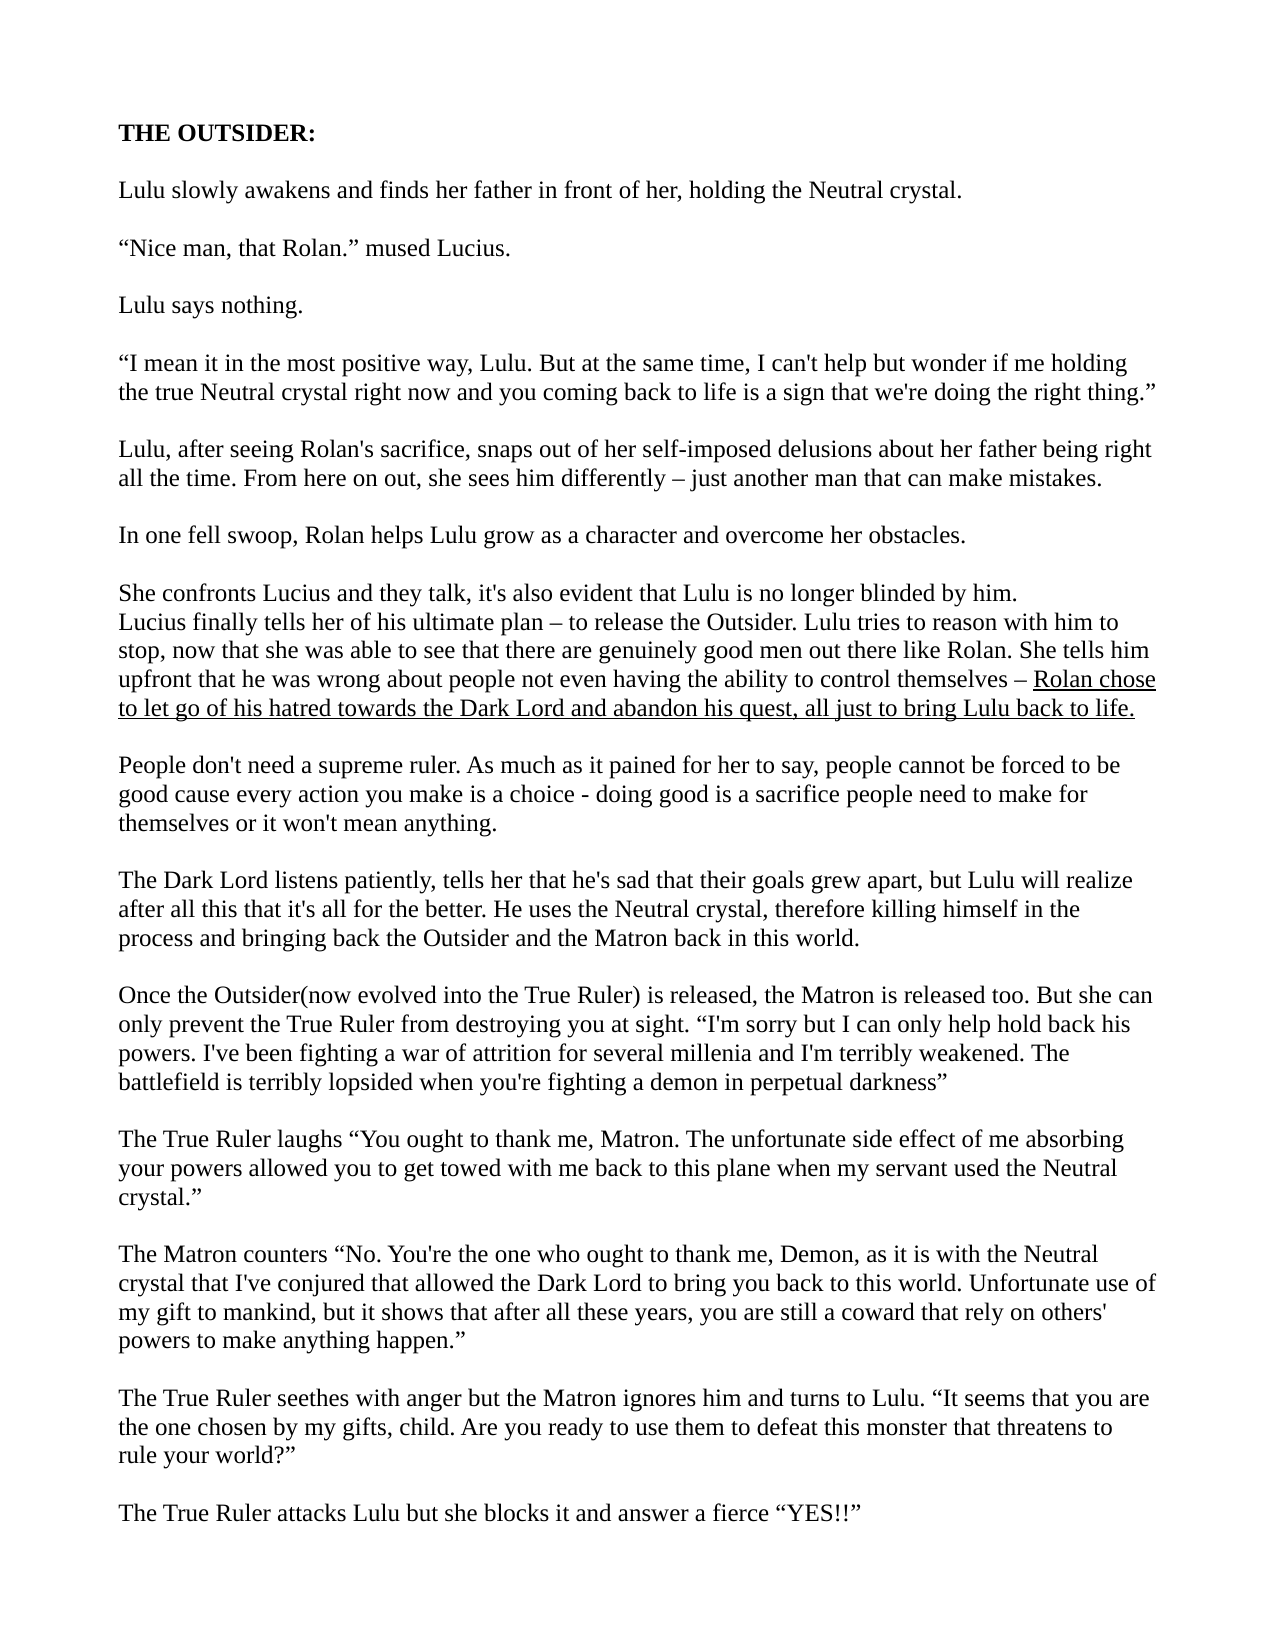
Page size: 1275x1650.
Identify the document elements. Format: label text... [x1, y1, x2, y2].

text Lucius finally tells her of his ultimate plan – to release the Outsider. Lulu tries to reason with him to stop, now that she was able to see that there are genuinely good men out there like Rolan. She tells him upfront that he was wrong about people not even having the ability to control themselves – Rolan chose to let go of his hatred towards the Dark Lord and abandon his quest, all just to bring Lulu back to life. [118, 607, 1157, 722]
text Lulu says nothing. [118, 291, 1157, 319]
text The Dark Lord listens patiently, tells her that he's sad that their goals grew apart, but Lulu will realize after all this that it's all for the better. He uses the Neutral crystal, therefore killing himself in the process and bringing back the Outsider and the Matron back in this world. [118, 866, 1157, 952]
text She confronts Lucius and they talk, it's also evident that Lulu is no longer blinded by him. [118, 578, 1157, 607]
text People don't need a supreme ruler. As much as it pained for her to say, people cannot be forced to be good cause every action you make is a choice - doing good is a sacrifice people need to make for themselves or it won't mean anything. [118, 751, 1157, 837]
text In one fell swoop, Rolan helps Lulu grow as a character and overcome her obstacles. [118, 521, 1157, 549]
text “Nice man, that Rolan.” mused Lucius. [118, 233, 1157, 262]
text The Matron counters “No. You're the one who ought to thank me, Demon, as it is with the Neutral crystal that I've conjured that allowed the Dark Lord to bring you back to this world. Unfortunate use of my gift to mankind, but it shows that after all these years, you are still a coward that rely on others' powers to make anything happen.” [118, 1239, 1157, 1354]
text THE OUTSIDER: [118, 118, 1157, 147]
text The True Ruler laughs “You ought to thank me, Matron. The unfortunate side effect of me absorbing your powers allowed you to get towed with me back to this plane when my servant used the Neutral crystal.” [118, 1124, 1157, 1211]
text Lulu, after seeing Rolan's sacrifice, snaps out of her self-imposed delusions about her father being right all the time. From here on out, she sees him differently – just another man that can make mistakes. [118, 434, 1157, 492]
text Lulu slowly awakens and finds her father in front of her, holding the Neutral crystal. [118, 176, 1157, 204]
text Once the Outsider(now evolved into the True Ruler) is released, the Matron is released too. But she can only prevent the True Ruler from destroying you at sight. “I'm sorry but I can only help hold back his powers. I've been fighting a war of attrition for several millenia and I'm terribly weakened. The battlefield is terribly lopsided when you're fighting a demon in perpetual darkness” [118, 981, 1157, 1096]
text The True Ruler attacks Lulu but she blocks it and answer a fierce “YES!!” [118, 1498, 1157, 1527]
text “I mean it in the most positive way, Lulu. But at the same time, I can't help but wonder if me holding the true Neutral crystal right now and you coming back to life is a sign that we're doing the right thing.” [118, 348, 1157, 406]
text The True Ruler seethes with anger but the Matron ignores him and turns to Lulu. “It seems that you are the one chosen by my gifts, child. Are you ready to use them to defeat this monster that threatens to rule your world?” [118, 1383, 1157, 1469]
